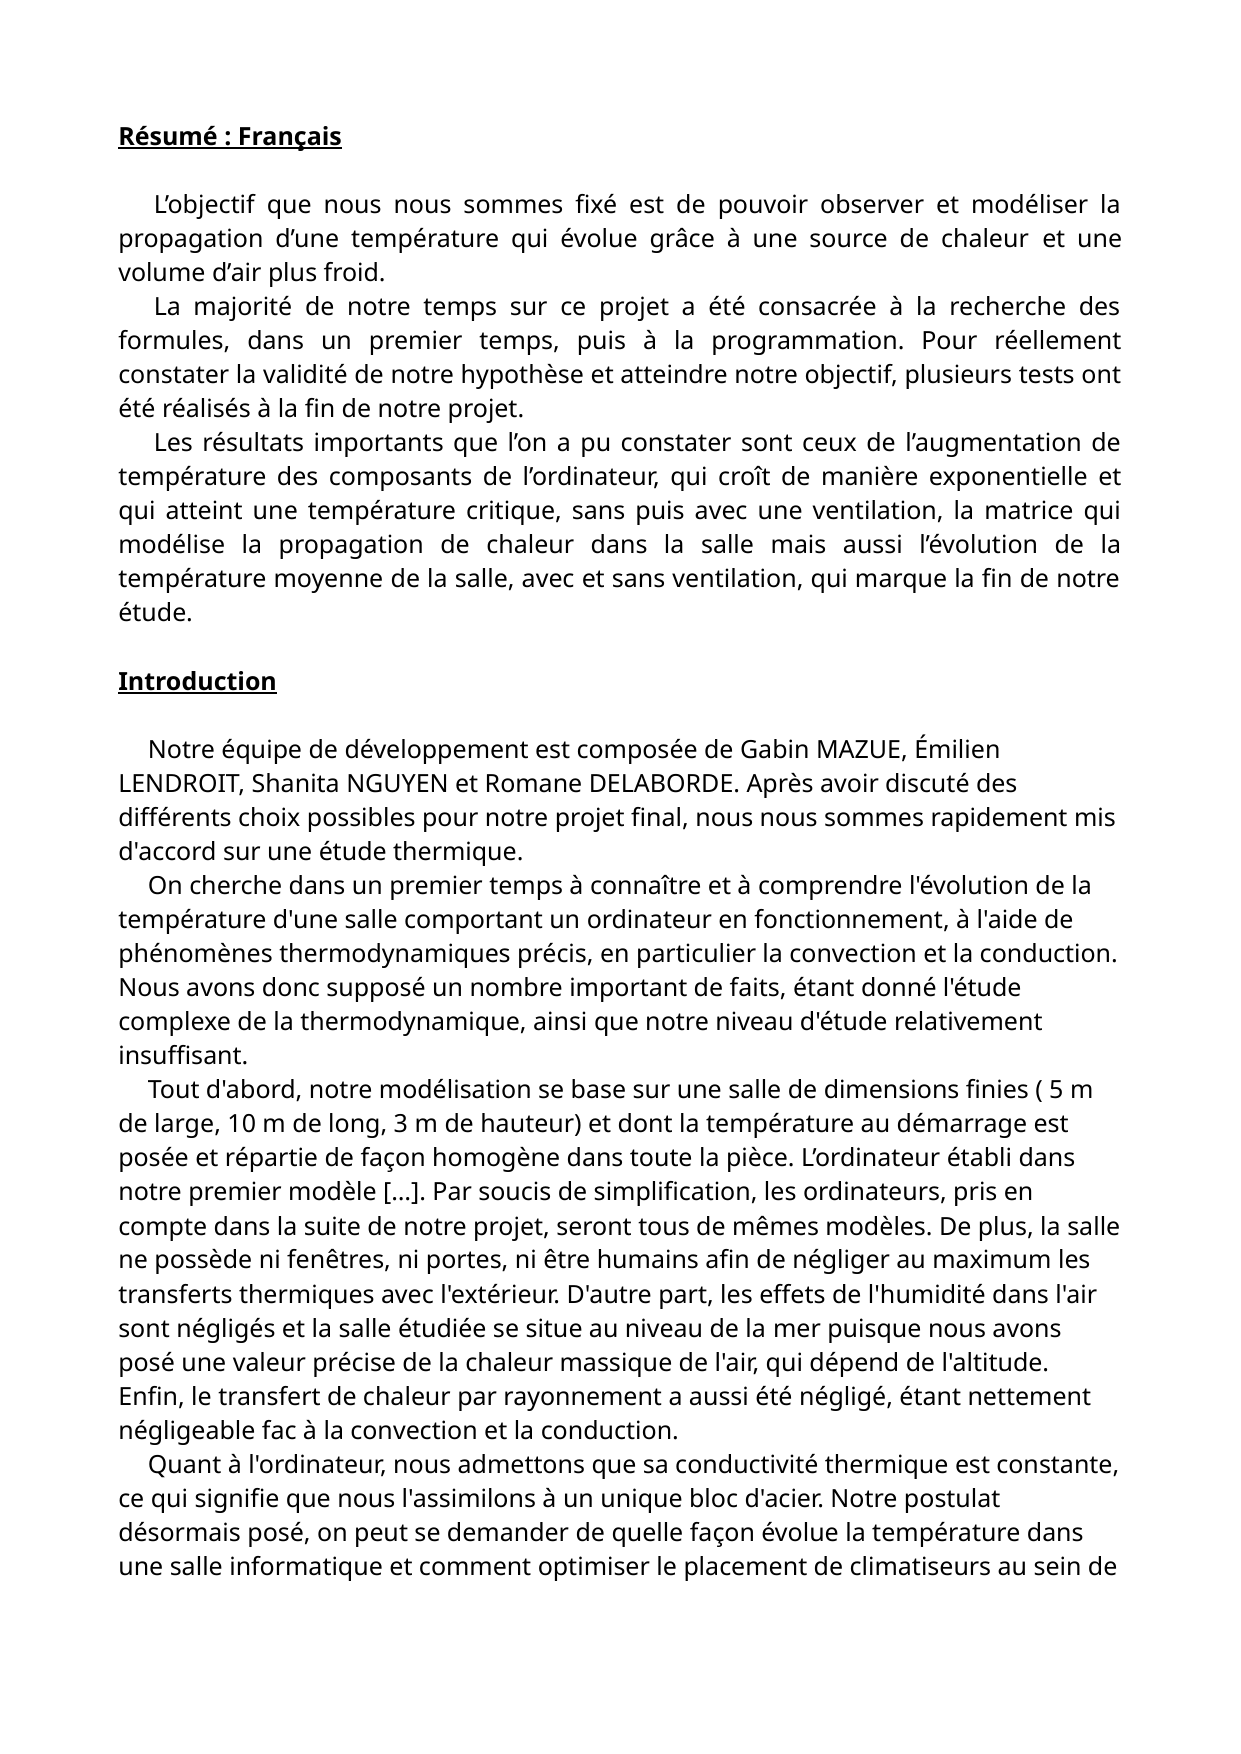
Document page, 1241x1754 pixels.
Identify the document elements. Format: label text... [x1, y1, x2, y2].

text L’objectif que nous nous sommes fixé est de pouvoir observer et modéliser la propagation d’une température qui évolue grâce à une source de chaleur et une volume d’air plus froid. [118, 186, 1122, 288]
text Notre équipe de développement est composée de Gabin MAZUE, Émilien LENDROIT, Shanita NGUYEN et Romane DELABORDE. Après avoir discuté des différents choix possibles pour notre projet final, nous nous sommes rapidement mis d'accord sur une étude thermique. [118, 731, 1122, 867]
text Les résultats importants que l’on a pu constater sont ceux de l’augmentation de température des composants de l’ordinateur, qui croît de manière exponentielle et qui atteint une température critique, sans puis avec une ventilation, la matrice qui modélise la propagation de chaleur dans la salle mais aussi l’évolution de la température moyenne de la salle, avec et sans ventilation, qui marque la fin de notre étude. [118, 425, 1122, 629]
text Quant à l'ordinateur, nous admettons que sa conductivité thermique est constante, ce qui signifie que nous l'assimilons à un unique bloc d'acier. Notre postulat désormais posé, on peut se demander de quelle façon évolue la température dans une salle informatique et comment optimiser le placement de climatiseurs au sein de [118, 1447, 1122, 1583]
text Introduction [118, 663, 1122, 697]
text On cherche dans un premier temps à connaître et à comprendre l'évolution de la température d'une salle comportant un ordinateur en fonctionnement, à l'aide de phénomènes thermodynamiques précis, en particulier la convection et la conduction. Nous avons donc supposé un nombre important de faits, étant donné l'étude complexe de la thermodynamique, ainsi que notre niveau d'étude relativement insuffisant. [118, 867, 1122, 1072]
text La majorité de notre temps sur ce projet a été consacrée à la recherche des formules, dans un premier temps, puis à la programmation. Pour réellement constater la validité de notre hypothèse et atteindre notre objectif, plusieurs tests ont été réalisés à la fin de notre projet. [118, 288, 1122, 425]
text Résumé : Français [118, 118, 1122, 152]
text Tout d'abord, notre modélisation se base sur une salle de dimensions finies ( 5 m de large, 10 m de long, 3 m de hauteur) et dont la température au démarrage est posée et répartie de façon homogène dans toute la pièce. L’ordinateur établi dans notre premier modèle […]. Par soucis de simplification, les ordinateurs, pris en compte dans la suite de notre projet, seront tous de mêmes modèles. De plus, la salle ne possède ni fenêtres, ni portes, ni être humains afin de négliger au maximum les transferts thermiques avec l'extérieur. D'autre part, les effets de l'humidité dans l'air sont négligés et la salle étudiée se situe au niveau de la mer puisque nous avons posé une valeur précise de la chaleur massique de l'air, qui dépend de l'altitude. Enfin, le transfert de chaleur par rayonnement a aussi été négligé, étant nettement négligeable fac à la convection et la conduction. [118, 1072, 1122, 1447]
